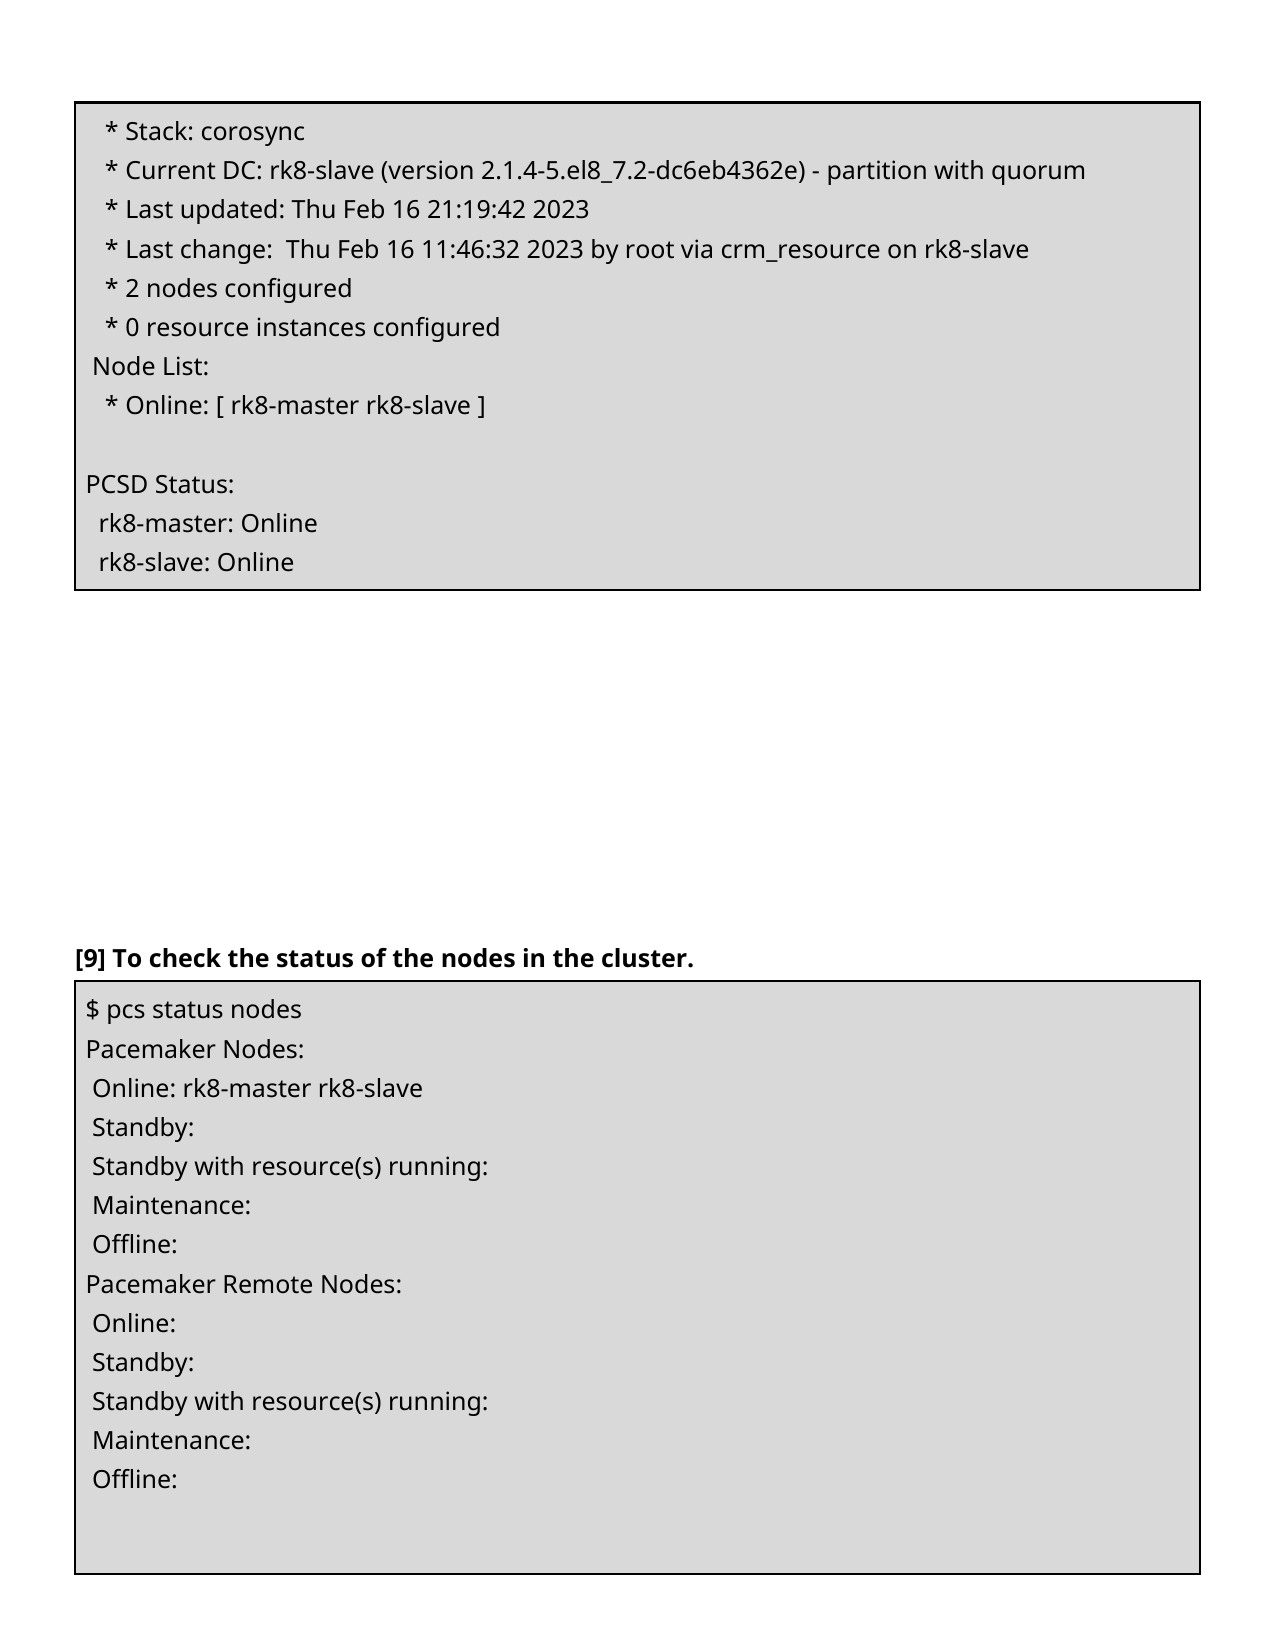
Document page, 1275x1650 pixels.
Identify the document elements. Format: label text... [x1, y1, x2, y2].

table_header * Stack: corosync * Current DC: rk8-slave (version 2.1.4-5.el8_7.2-dc6eb4362e) - partition with quorum * Last updated: Thu Feb 16 21:19:42 2023 * Last change: Thu Feb 16 11:46:32 2023 by root via crm_resource on rk8-slave * 2 nodes configured * 0 resource instances configured Node List: * Online: [ rk8-master rk8-slave ] PCSD Status: rk8-master: Online rk8-slave: Online [76, 104, 1199, 589]
table_header $ pcs status nodes Pacemaker Nodes: Online: rk8-master rk8-slave Standby: Standby with resource(s) running: Maintenance: Offline: Pacemaker Remote Nodes: Online: Standby: Standby with resource(s) running: Maintenance: Offline: [76, 982, 1199, 1573]
text [9] To check the status of the nodes in the cluster. [75, 941, 1200, 974]
